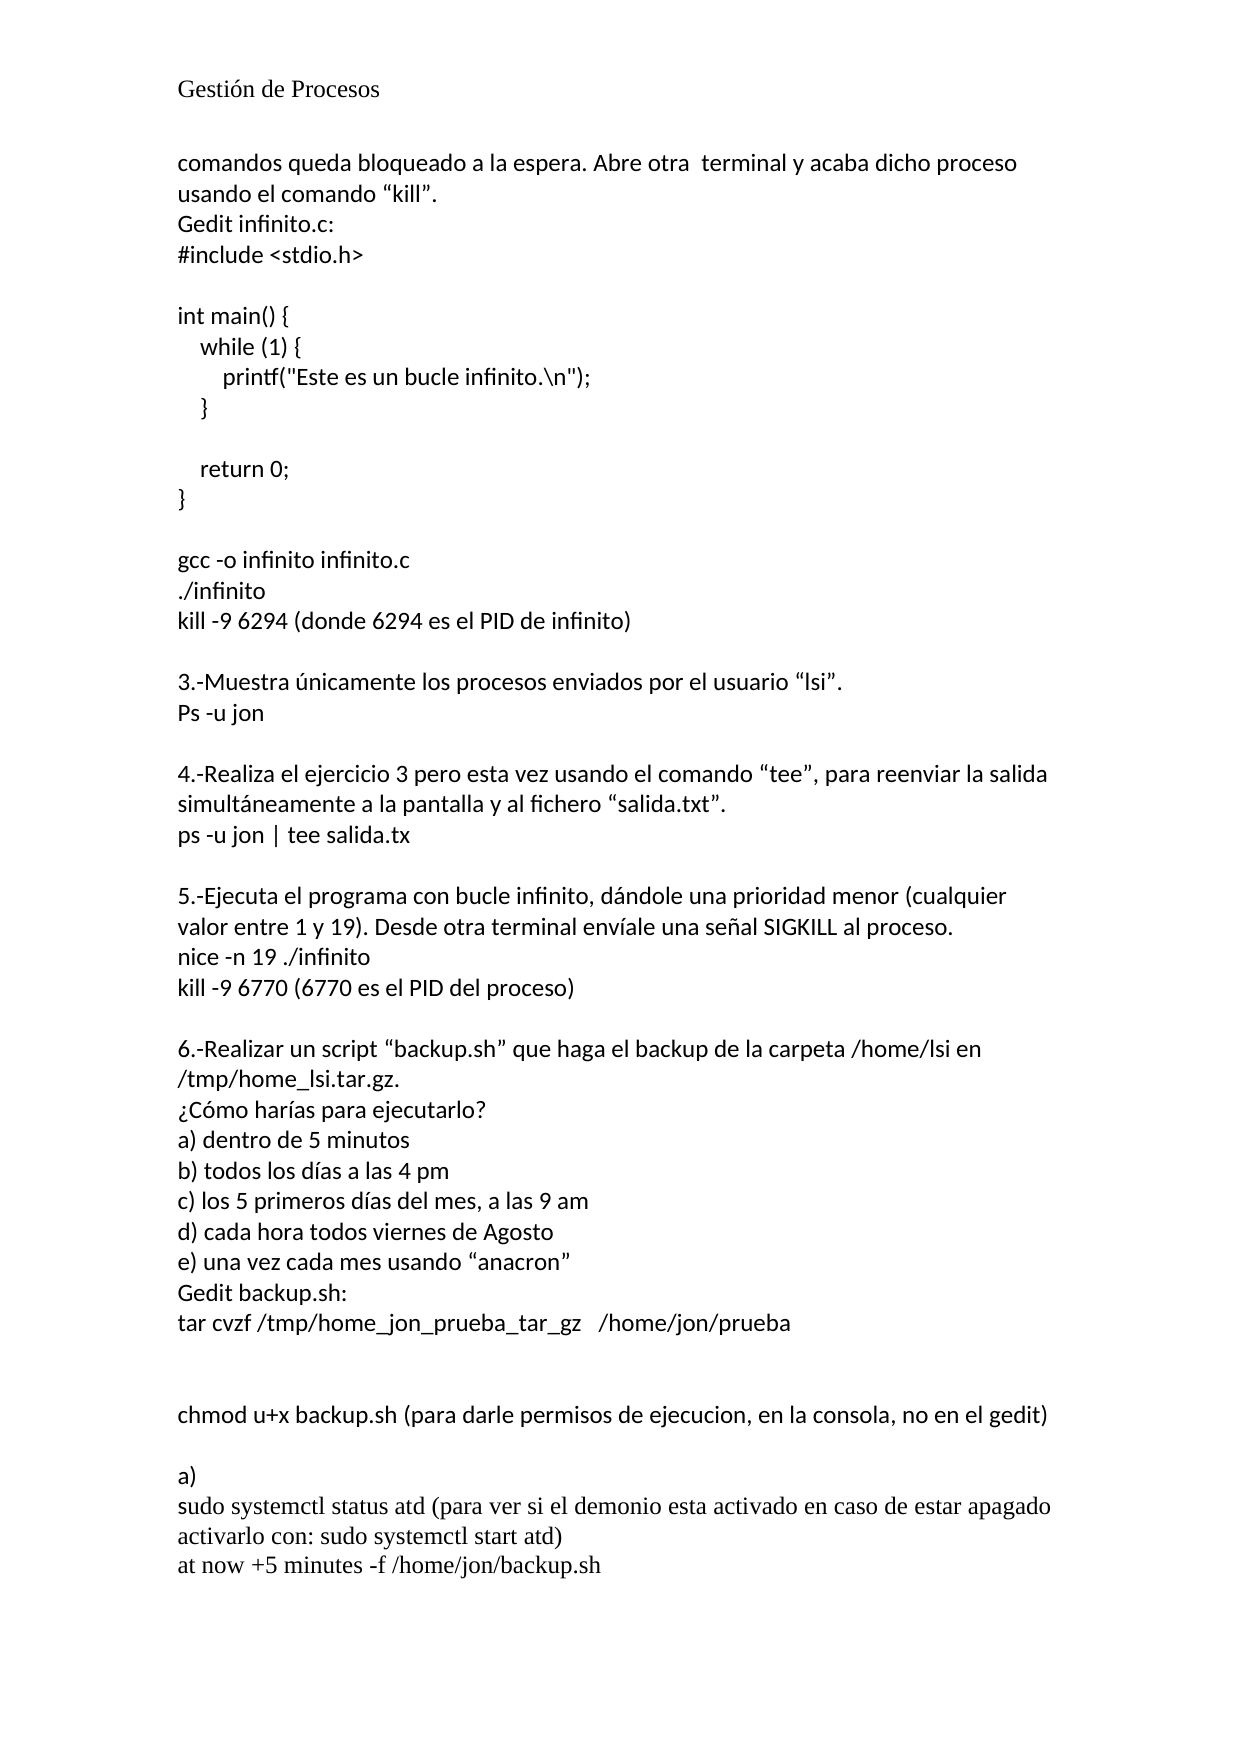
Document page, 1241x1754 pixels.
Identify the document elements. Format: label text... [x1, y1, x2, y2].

text 6.-Realizar un script “backup.sh” que haga el backup de la carpeta /home/lsi en /tmp/home_lsi.tar.gz. [177, 1033, 1063, 1094]
table_header ps -u jon | tee salida.tx [177, 819, 1063, 849]
text e) una vez cada mes usando “anacron” [177, 1246, 1063, 1277]
text 3.-Muestra únicamente los procesos enviados por el usuario “lsi”. [177, 666, 1063, 697]
table_header Ps -u jon [177, 697, 1063, 727]
text d) cada hora todos viernes de Agosto [177, 1216, 1063, 1246]
text c) los 5 primeros días del mes, a las 9 am [177, 1185, 1063, 1216]
table_header Gedit backup.sh: tar cvzf /tmp/home_jon_prueba_tar_gz /home/jon/prueba chmod u+x backup.sh (para darle permisos de ejecucion, en la consola, no en el gedit) a) sudo systemctl status atd (para ver si el demonio esta activado en caso de estar apagado activarlo con: sudo systemctl start atd) at now +5 minutes -f /home/jon/backup.sh [177, 1277, 1063, 1578]
text b) todos los días a las 4 pm [177, 1155, 1063, 1185]
table_header Gedit infinito.c: #include <stdio.h> int main() { while (1) { printf("Este es un bucle infinito.\n"); } return 0; } gcc -o infinito infinito.c ./infinito kill -9 6294 (donde 6294 es el PID de infinito) [177, 209, 1063, 636]
text 4.-Realiza el ejercicio 3 pero esta vez usando el comando “tee”, para reenviar la salida simultáneamente a la pantalla y al fichero “salida.txt”. [177, 758, 1063, 819]
text a) dentro de 5 minutos [177, 1124, 1063, 1155]
text ¿Cómo harías para ejecutarlo? [177, 1094, 1063, 1124]
text comandos queda bloqueado a la espera. Abre otra terminal y acaba dicho proceso usando el comando “kill”. [177, 148, 1063, 209]
table_header nice -n 19 ./infinito kill -9 6770 (6770 es el PID del proceso) [177, 941, 1063, 1002]
text 5.-Ejecuta el programa con bucle infinito, dándole una prioridad menor (cualquier valor entre 1 y 19). Desde otra terminal envíale una señal SIGKILL al proceso. [177, 880, 1063, 941]
